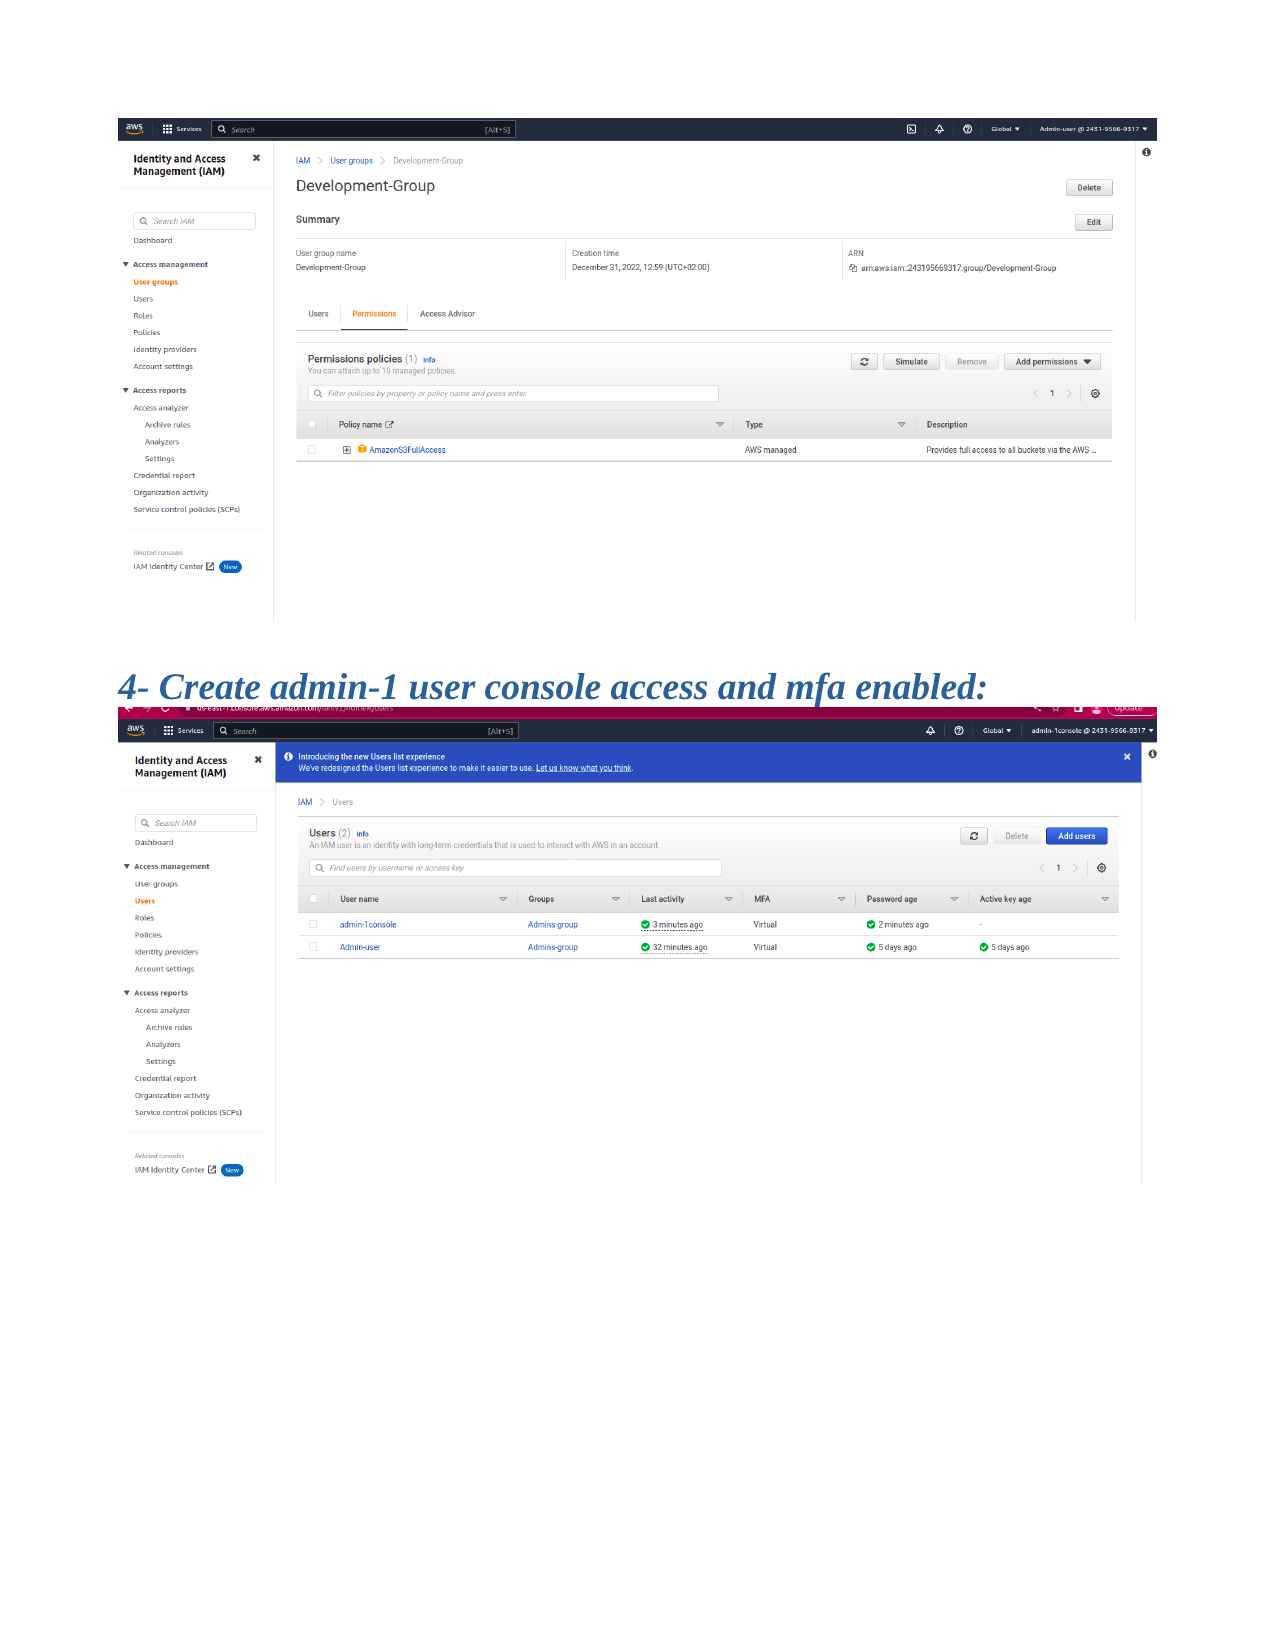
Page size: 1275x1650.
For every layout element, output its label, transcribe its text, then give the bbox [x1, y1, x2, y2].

picture [118, 707, 1157, 1184]
picture [118, 118, 1157, 622]
text 4- Create admin-1 user console access and mfa enabled: [118, 664, 1157, 707]
